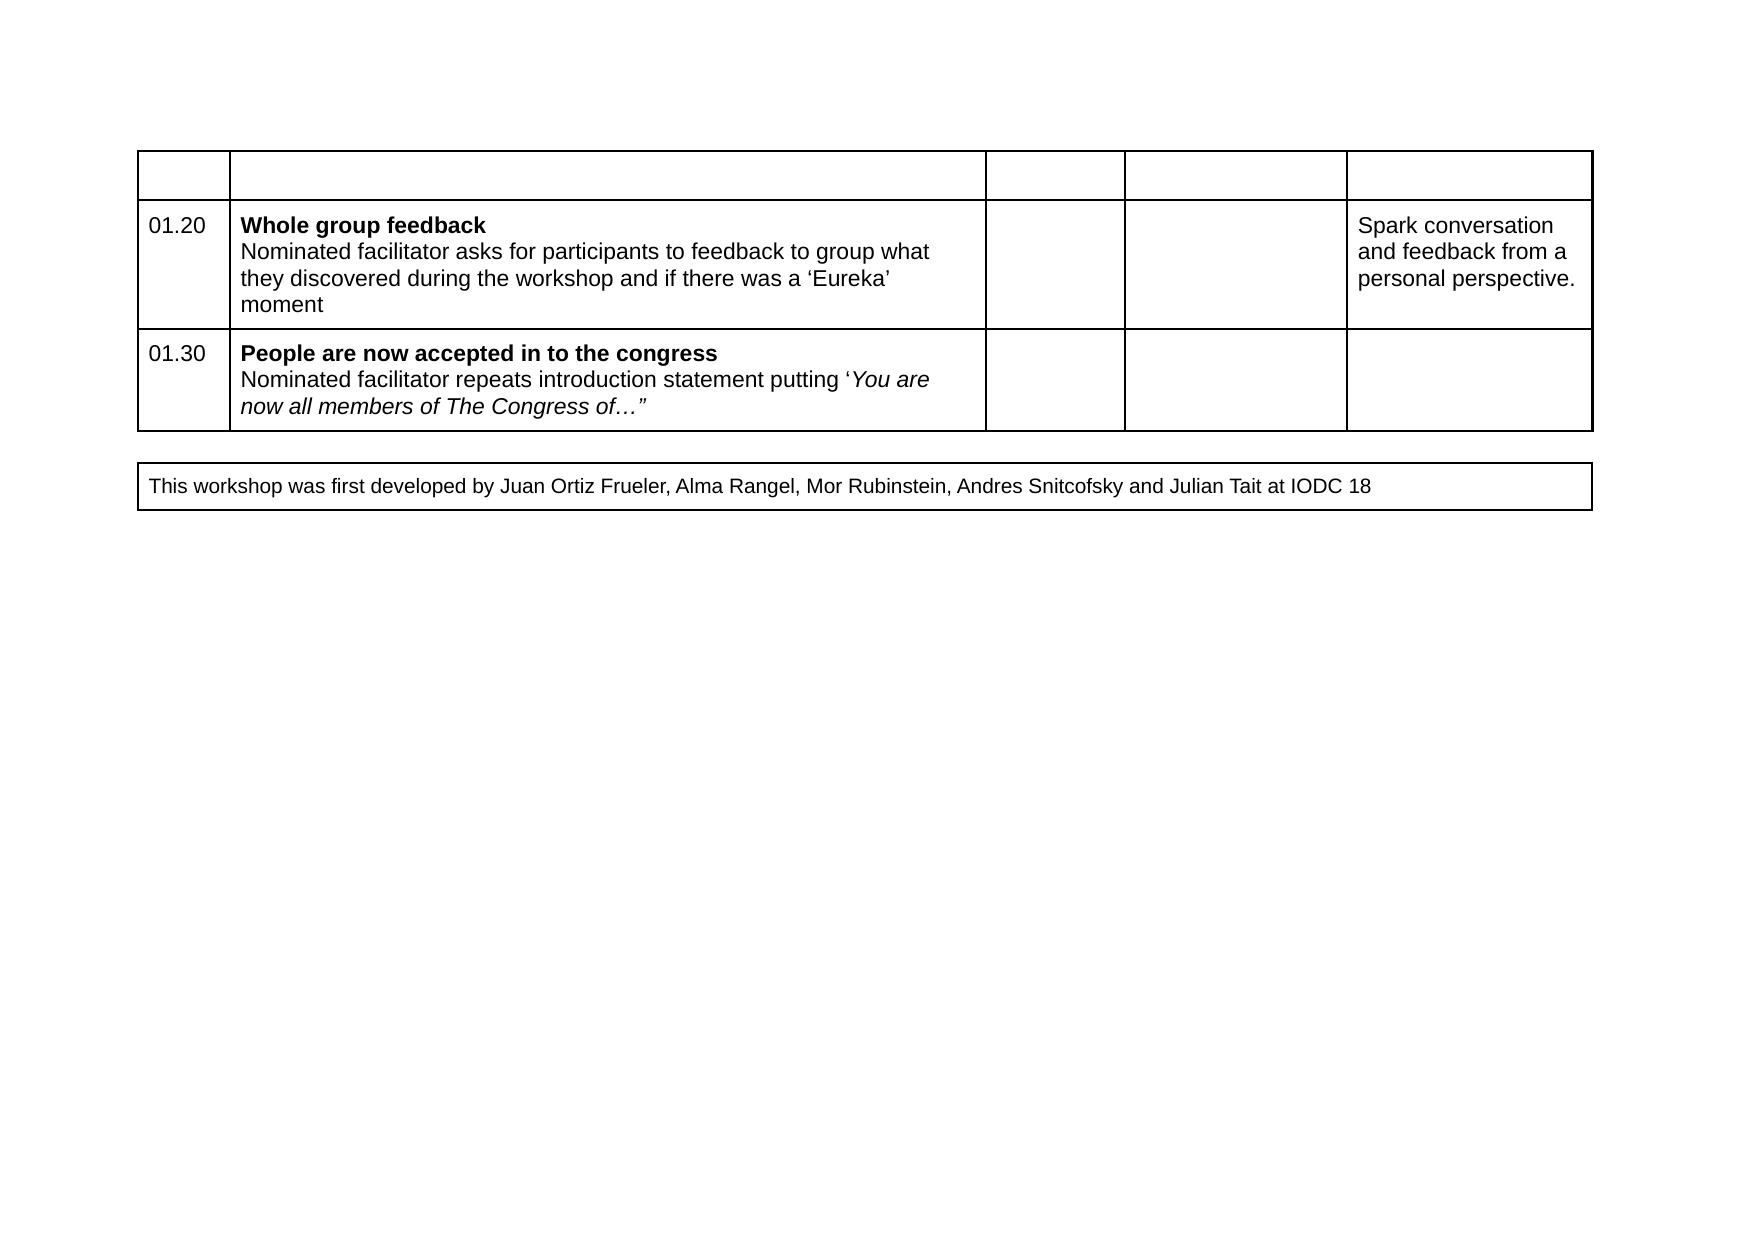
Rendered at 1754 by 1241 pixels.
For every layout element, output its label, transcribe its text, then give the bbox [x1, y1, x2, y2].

table_header This workshop was first developed by Juan Ortiz Frueler, Alma Rangel, Mor Rubinstein, Andres Snitcofsky and Julian Tait at IODC 18 [139, 464, 1591, 509]
table_cell Spark conversation and feedback from a personal perspective. [1348, 201, 1591, 328]
table_cell [1126, 330, 1346, 429]
table_cell [1126, 152, 1346, 199]
table_cell [139, 152, 229, 199]
table_cell [1126, 201, 1346, 328]
table_cell [1348, 330, 1591, 429]
table_cell [1348, 152, 1591, 199]
table_cell [987, 201, 1124, 328]
table_cell 01.30 [139, 330, 229, 429]
table_cell [231, 152, 985, 199]
table_cell [987, 152, 1124, 199]
table_cell Whole group feedback Nominated facilitator asks for participants to feedback to group what they discovered during the workshop and if there was a ‘Eureka’ moment [231, 201, 985, 328]
table_cell 01.20 [139, 201, 229, 328]
table_cell [987, 330, 1124, 429]
table_cell People are now accepted in to the congress Nominated facilitator repeats introduction statement putting ‘You are now all members of The Congress of…” [231, 330, 985, 429]
